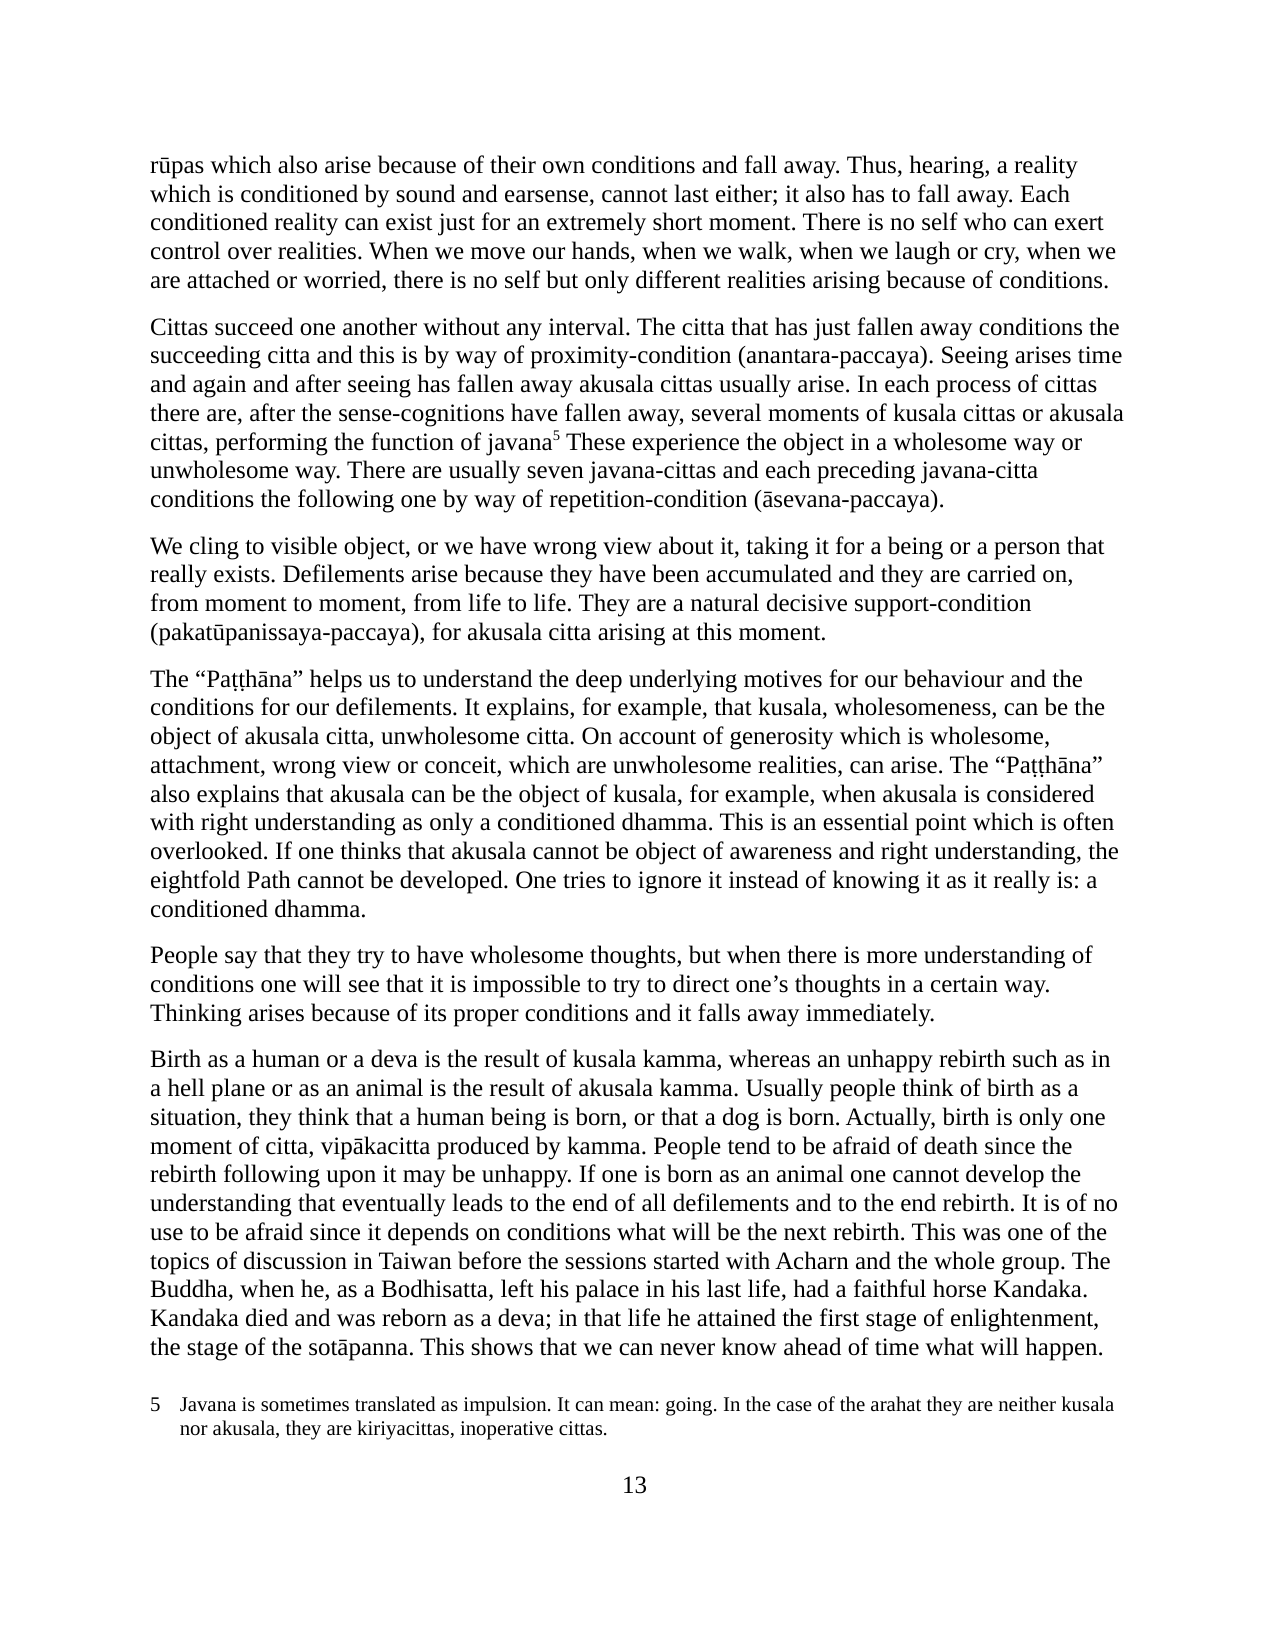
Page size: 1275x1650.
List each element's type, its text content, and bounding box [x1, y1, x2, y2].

text People say that they try to have wholesome thoughts, but when there is more understanding of conditions one will see that it is impossible to try to direct one’s thoughts in a certain way. Thinking arises because of its proper conditions and it falls away immediately. [150, 940, 1125, 1027]
text Birth as a human or a deva is the result of kusala kamma, whereas an unhappy rebirth such as in a hell plane or as an animal is the result of akusala kamma. Usually people think of birth as a situation, they think that a human being is born, or that a dog is born. Actually, birth is only one moment of citta, vipākacitta produced by kamma. People tend to be afraid of death since the rebirth following upon it may be unhappy. If one is born as an animal one cannot develop the understanding that eventually leads to the end of all defilements and to the end rebirth. It is of no use to be afraid since it depends on conditions what will be the next rebirth. This was one of the topics of discussion in Taiwan before the sessions started with Acharn and the whole group. The Buddha, when he, as a Bodhisatta, left his palace in his last life, had a faithful horse Kandaka. Kandaka died and was reborn as a deva; in that life he attained the first stage of enlightenment, the stage of the sotāpanna. This shows that we can never know ahead of time what will happen. [150, 1044, 1125, 1361]
text Javana is sometimes translated as impulsion. It can mean: going. In the case of the arahat they are neither kusala nor akusala, they are kiriyacittas, inoperative cittas. [150, 1392, 1125, 1440]
text rūpas which also arise because of their own conditions and fall away. Thus, hearing, a reality which is conditioned by sound and earsense, cannot last either; it also has to fall away. Each conditioned reality can exist just for an extremely short moment. There is no self who can exert control over realities. When we move our hands, when we walk, when we laugh or cry, when we are attached or worried, there is no self but only different realities arising because of conditions. [150, 150, 1125, 294]
text The “Paṭṭhāna” helps us to understand the deep underlying motives for our behaviour and the conditions for our defilements. It explains, for example, that kusala, wholesomeness, can be the object of akusala citta, unwholesome citta. On account of generosity which is wholesome, attachment, wrong view or conceit, which are unwholesome realities, can arise. The “Paṭṭhāna” also explains that akusala can be the object of kusala, for example, when akusala is considered with right understanding as only a conditioned dhamma. This is an essential point which is often overlooked. If one thinks that akusala cannot be object of awareness and right understanding, the eightfold Path cannot be developed. One tries to ignore it instead of knowing it as it really is: a conditioned dhamma. [150, 664, 1125, 922]
text We cling to visible object, or we have wrong view about it, taking it for a being or a person that really exists. Defilements arise because they have been accumulated and they are carried on, from moment to moment, from life to life. They are a natural decisive support-condition (pakatūpanissaya-paccaya), for akusala citta arising at this moment. [150, 531, 1125, 646]
text Cittas succeed one another without any interval. The citta that has just fallen away conditions the succeeding citta and this is by way of proximity-condition (anantara-paccaya). Seeing arises time and again and after seeing has fallen away akusala cittas usually arise. In each process of cittas there are, after the sense-cognitions have fallen away, several moments of kusala cittas or akusala cittas, performing the function of javana These experience the object in a wholesome way or unwholesome way. There are usually seven javana-cittas and each preceding javana-citta conditions the following one by way of repetition-condition (āsevana-paccaya). [150, 312, 1125, 513]
